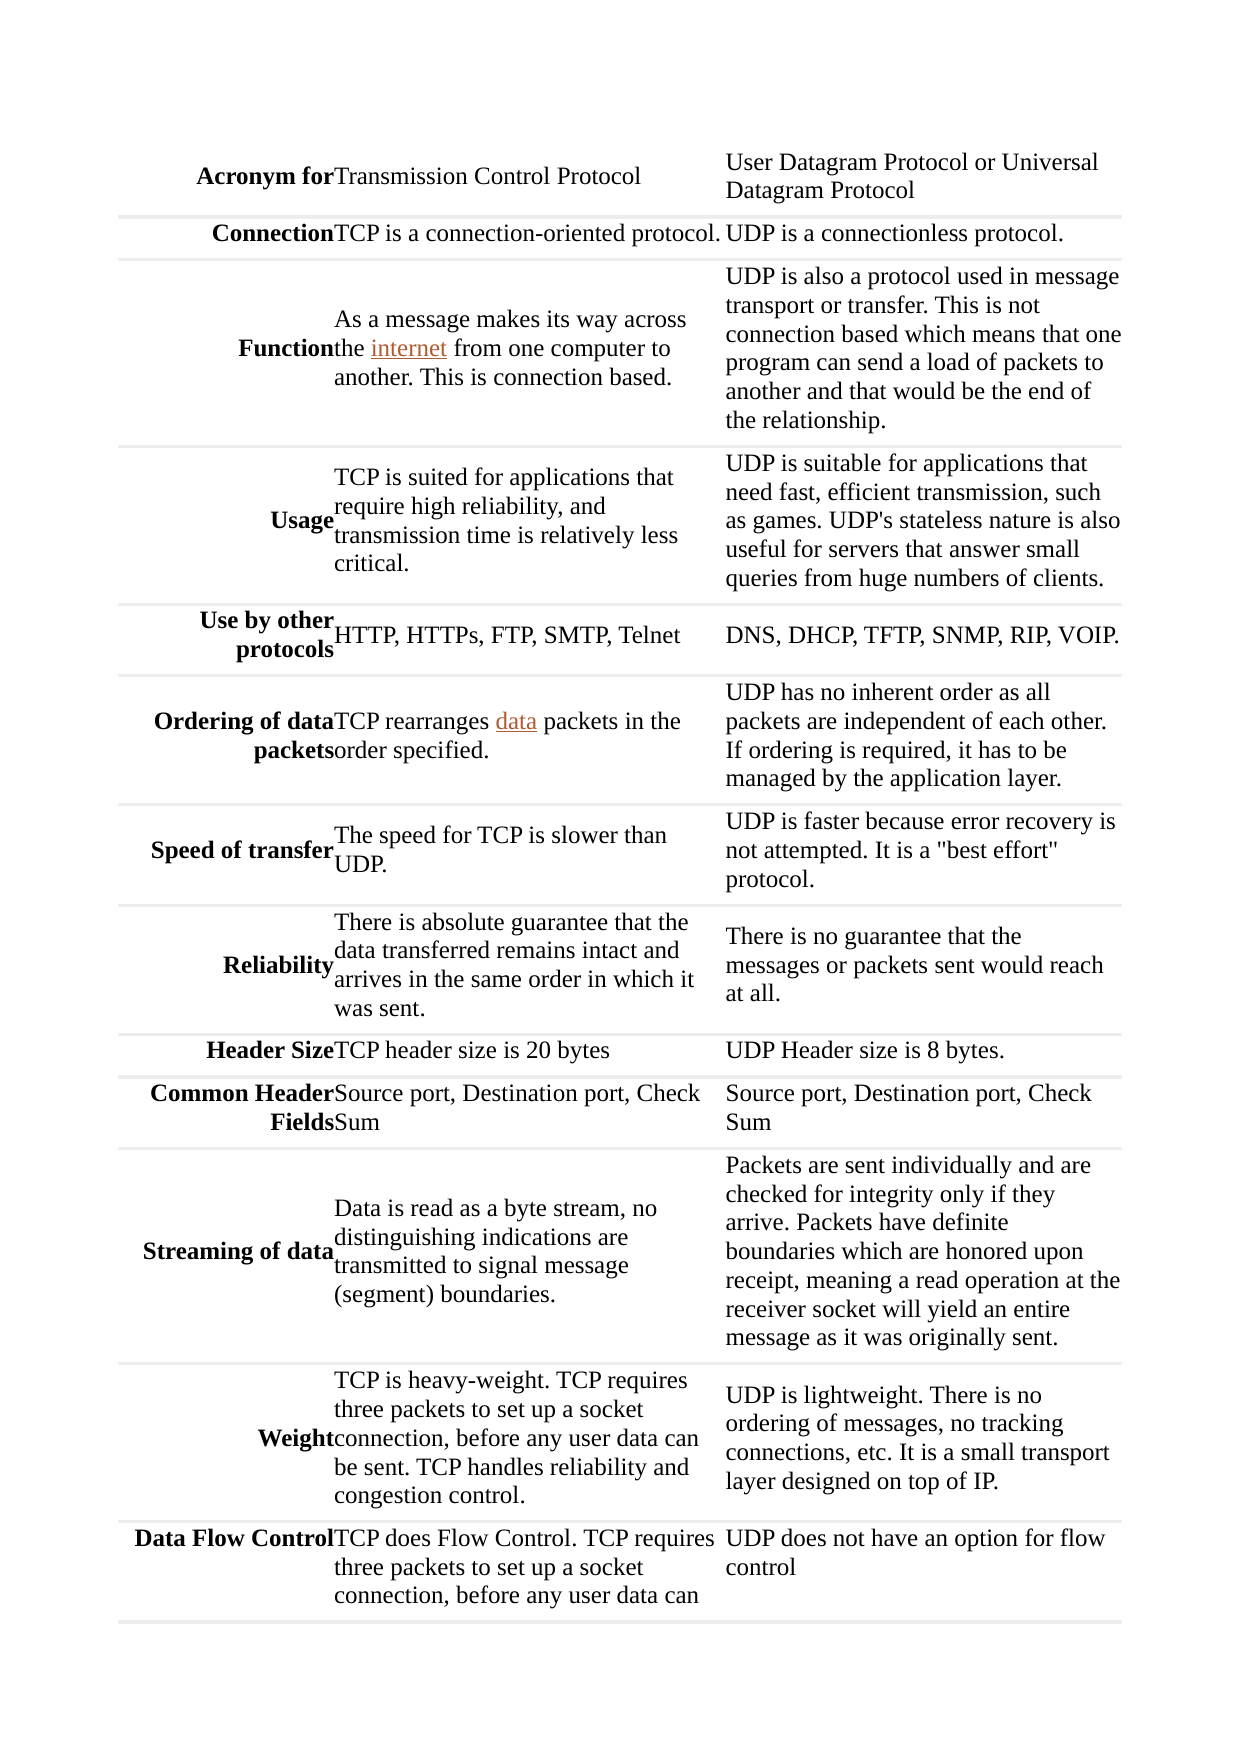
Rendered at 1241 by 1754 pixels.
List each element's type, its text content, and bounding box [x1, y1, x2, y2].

table_cell TCP does Flow Control. TCP requires three packets to set up a socket connection, before any user data can be sent. TCP handles reliability and congestion control. [334, 1523, 725, 1620]
table_cell UDP is a connectionless protocol. [725, 219, 1122, 258]
table_cell Packets are sent individually and are checked for integrity only if they arrive. Packets have definite boundaries which are honored upon receipt, meaning a read operation at the receiver socket will yield an entire message as it was originally sent. [725, 1150, 1122, 1362]
table_cell UDP does not have an option for flow control [725, 1523, 1122, 1620]
table_cell There is absolute guarantee that the data transferred remains intact and arrives in the same order in which it was sent. [334, 907, 725, 1032]
table_header Acronym for [118, 147, 334, 215]
table_cell UDP Header size is 8 bytes. [725, 1036, 1122, 1075]
table_cell Header Size [118, 1036, 334, 1075]
table_cell Data is read as a byte stream, no distinguishing indications are transmitted to signal message (segment) boundaries. [334, 1150, 725, 1362]
table_cell Streaming of data [118, 1150, 334, 1362]
table_cell UDP is faster because error recovery is not attempted. It is a "best effort" protocol. [725, 806, 1122, 903]
table_header User Datagram Protocol or Universal Datagram Protocol [725, 147, 1122, 215]
table_cell UDP is also a protocol used in message transport or transfer. This is not connection based which means that one program can send a load of packets to another and that would be the end of the relationship. [725, 261, 1122, 445]
table_header Transmission Control Protocol [334, 147, 725, 215]
table_cell The speed for TCP is slower than UDP. [334, 806, 725, 903]
table_cell UDP has no inherent order as all packets are independent of each other. If ordering is required, it has to be managed by the application layer. [725, 677, 1122, 803]
table_cell Usage [118, 448, 334, 602]
table_cell TCP is suited for applications that require high reliability, and transmission time is relatively less critical. [334, 448, 725, 602]
table_cell Common Header Fields [118, 1079, 334, 1147]
table_cell Use by other protocols [118, 606, 334, 674]
table_cell Reliability [118, 907, 334, 1032]
table_cell Connection [118, 219, 334, 258]
table_cell TCP is heavy-weight. TCP requires three packets to set up a socket connection, before any user data can be sent. TCP handles reliability and congestion control. [334, 1365, 725, 1520]
table_cell Ordering of data packets [118, 677, 334, 803]
table_cell Data Flow Control [118, 1523, 334, 1620]
table_cell HTTP, HTTPs, FTP, SMTP, Telnet [334, 606, 725, 674]
table_cell Weight [118, 1365, 334, 1520]
table_cell TCP rearranges data packets in the order specified. [334, 677, 725, 803]
table_cell Function [118, 261, 334, 445]
table_cell TCP is a connection-oriented protocol. [334, 219, 725, 258]
table_cell TCP header size is 20 bytes [334, 1036, 725, 1075]
table_cell Source port, Destination port, Check Sum [334, 1079, 725, 1147]
table_cell There is no guarantee that the messages or packets sent would reach at all. [725, 907, 1122, 1032]
table_cell As a message makes its way across the internet from one computer to another. This is connection based. [334, 261, 725, 445]
table_cell DNS, DHCP, TFTP, SNMP, RIP, VOIP. [725, 606, 1122, 674]
table_cell Speed of transfer [118, 806, 334, 903]
table_cell UDP is lightweight. There is no ordering of messages, no tracking connections, etc. It is a small transport layer designed on top of IP. [725, 1365, 1122, 1520]
table_cell Source port, Destination port, Check Sum [725, 1079, 1122, 1147]
table_cell UDP is suitable for applications that need fast, efficient transmission, such as games. UDP's stateless nature is also useful for servers that answer small queries from huge numbers of clients. [725, 448, 1122, 602]
